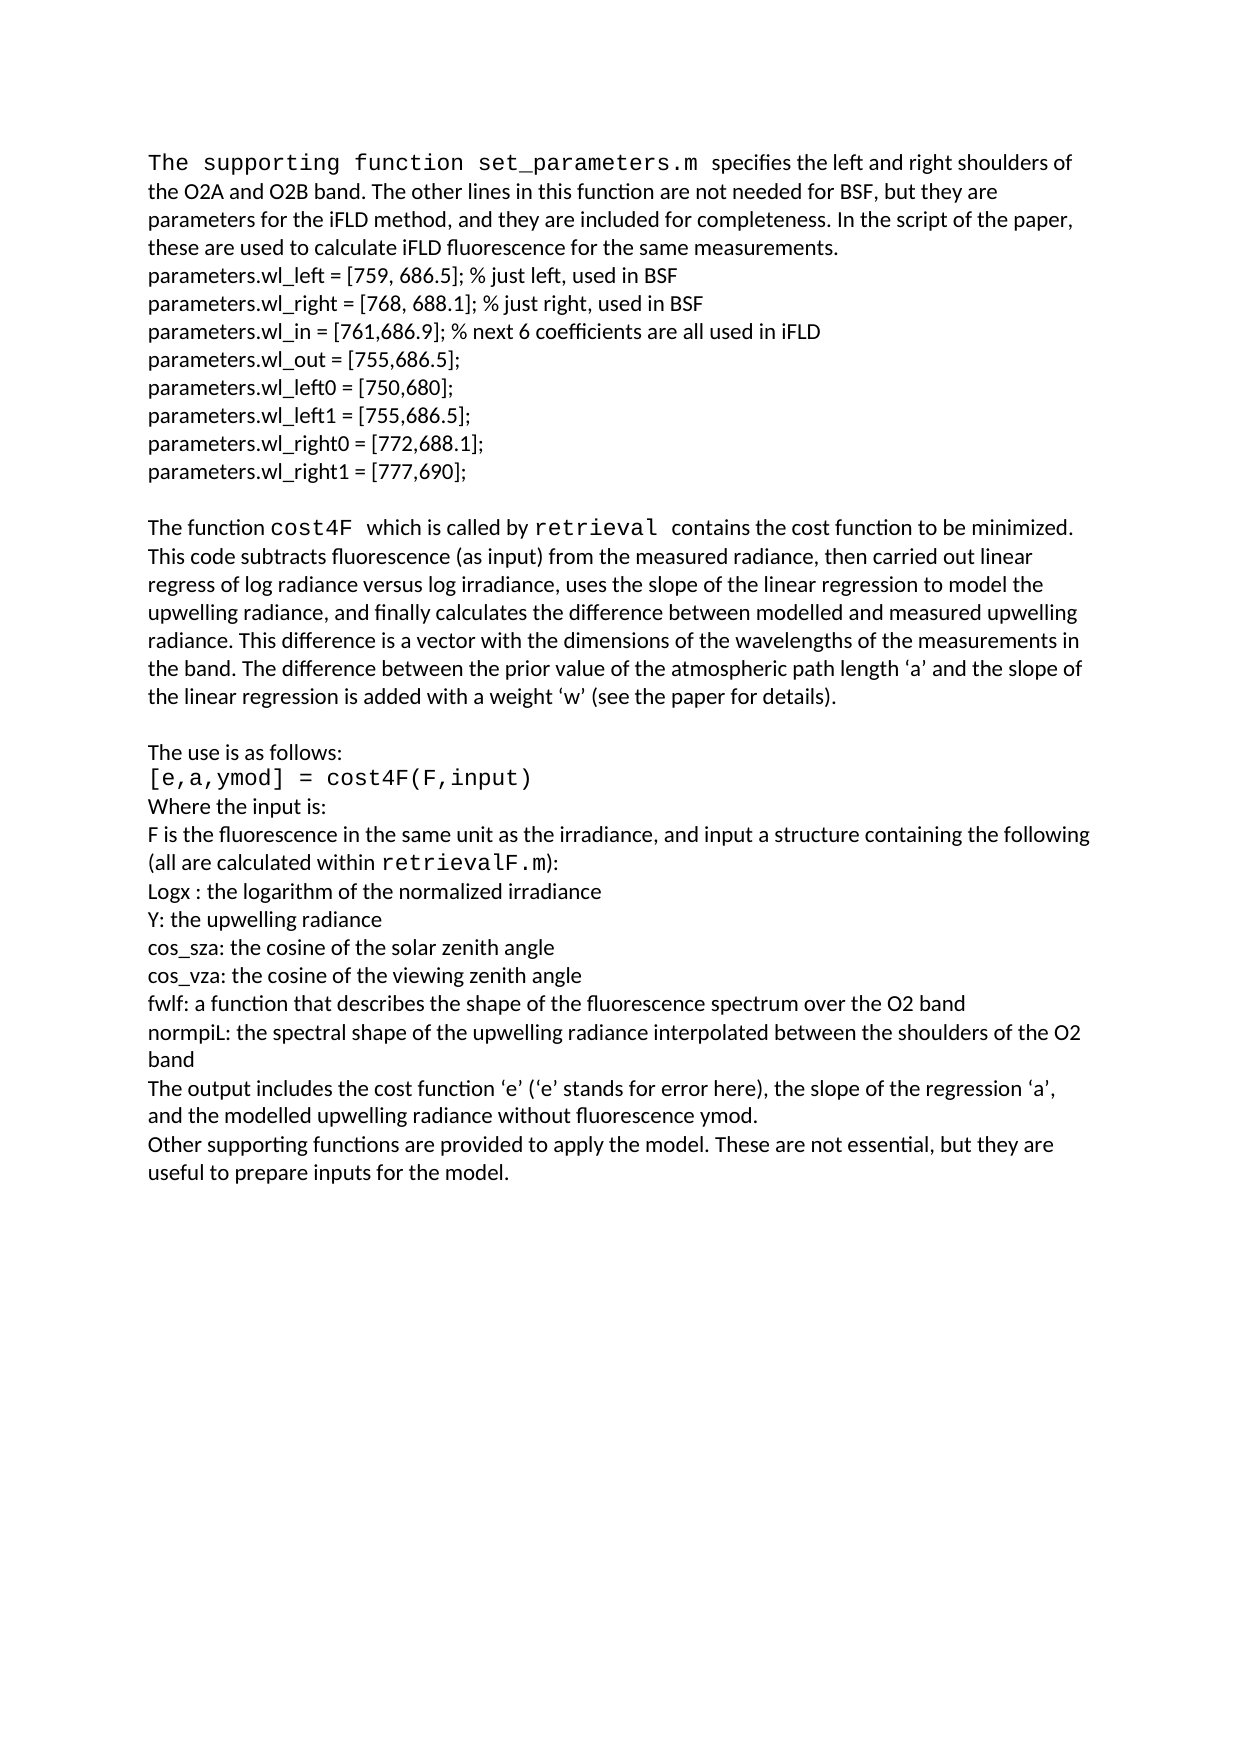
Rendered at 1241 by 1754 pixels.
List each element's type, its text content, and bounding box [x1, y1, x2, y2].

text parameters.wl_right = [768, 688.1]; % just right, used in BSF [148, 289, 1093, 317]
text The function cost4F which is called by retrieval contains the cost function to be minimized. This code subtracts fluorescence (as input) from the measured radiance, then carried out linear regress of log radiance versus log irradiance, uses the slope of the linear regression to model the upwelling radiance, and finally calculates the difference between modelled and measured upwelling radiance. This difference is a vector with the dimensions of the wavelengths of the measurements in the band. The difference between the prior value of the atmospheric path length ‘a’ and the slope of the linear regression is added with a weight ‘w’ (see the paper for details). [148, 513, 1093, 710]
text parameters.wl_left0 = [750,680]; [148, 373, 1093, 401]
text normpiL: the spectral shape of the upwelling radiance interpolated between the shoulders of the O2 band [148, 1018, 1093, 1074]
text The use is as follows: [148, 738, 1093, 766]
text Y: the upwelling radiance [148, 906, 1093, 933]
text parameters.wl_right0 = [772,688.1]; [148, 429, 1093, 457]
text parameters.wl_left1 = [755,686.5]; [148, 401, 1093, 429]
text The output includes the cost function ‘e’ (‘e’ stands for error here), the slope of the regression ‘a’, and the modelled upwelling radiance without fluorescence ymod. [148, 1074, 1093, 1130]
text The supporting function set_parameters.m specifies the left and right shoulders of the O2A and O2B band. The other lines in this function are not needed for BSF, but they are parameters for the iFLD method, and they are included for completeness. In the script of the paper, these are used to calculate iFLD fluorescence for the same measurements. [148, 148, 1093, 261]
text fwlf: a function that describes the shape of the fluorescence spectrum over the O2 band [148, 989, 1093, 1018]
text cos_sza: the cosine of the solar zenith angle [148, 933, 1093, 962]
text parameters.wl_in = [761,686.9]; % next 6 coefficients are all used in iFLD [148, 317, 1093, 345]
text Where the input is: [148, 792, 1093, 820]
text F is the fluorescence in the same unit as the irradiance, and input a structure containing the following (all are calculated within retrievalF.m): [148, 820, 1093, 877]
text parameters.wl_left = [759, 686.5]; % just left, used in BSF [148, 261, 1093, 289]
text Other supporting functions are provided to apply the model. These are not essential, but they are useful to prepare inputs for the model. [148, 1130, 1093, 1186]
text parameters.wl_right1 = [777,690]; [148, 457, 1093, 485]
text parameters.wl_out = [755,686.5]; [148, 345, 1093, 373]
text [e,a,ymod] = cost4F(F,input) [148, 766, 1093, 792]
text cos_vza: the cosine of the viewing zenith angle [148, 962, 1093, 989]
text Logx : the logarithm of the normalized irradiance [148, 877, 1093, 906]
